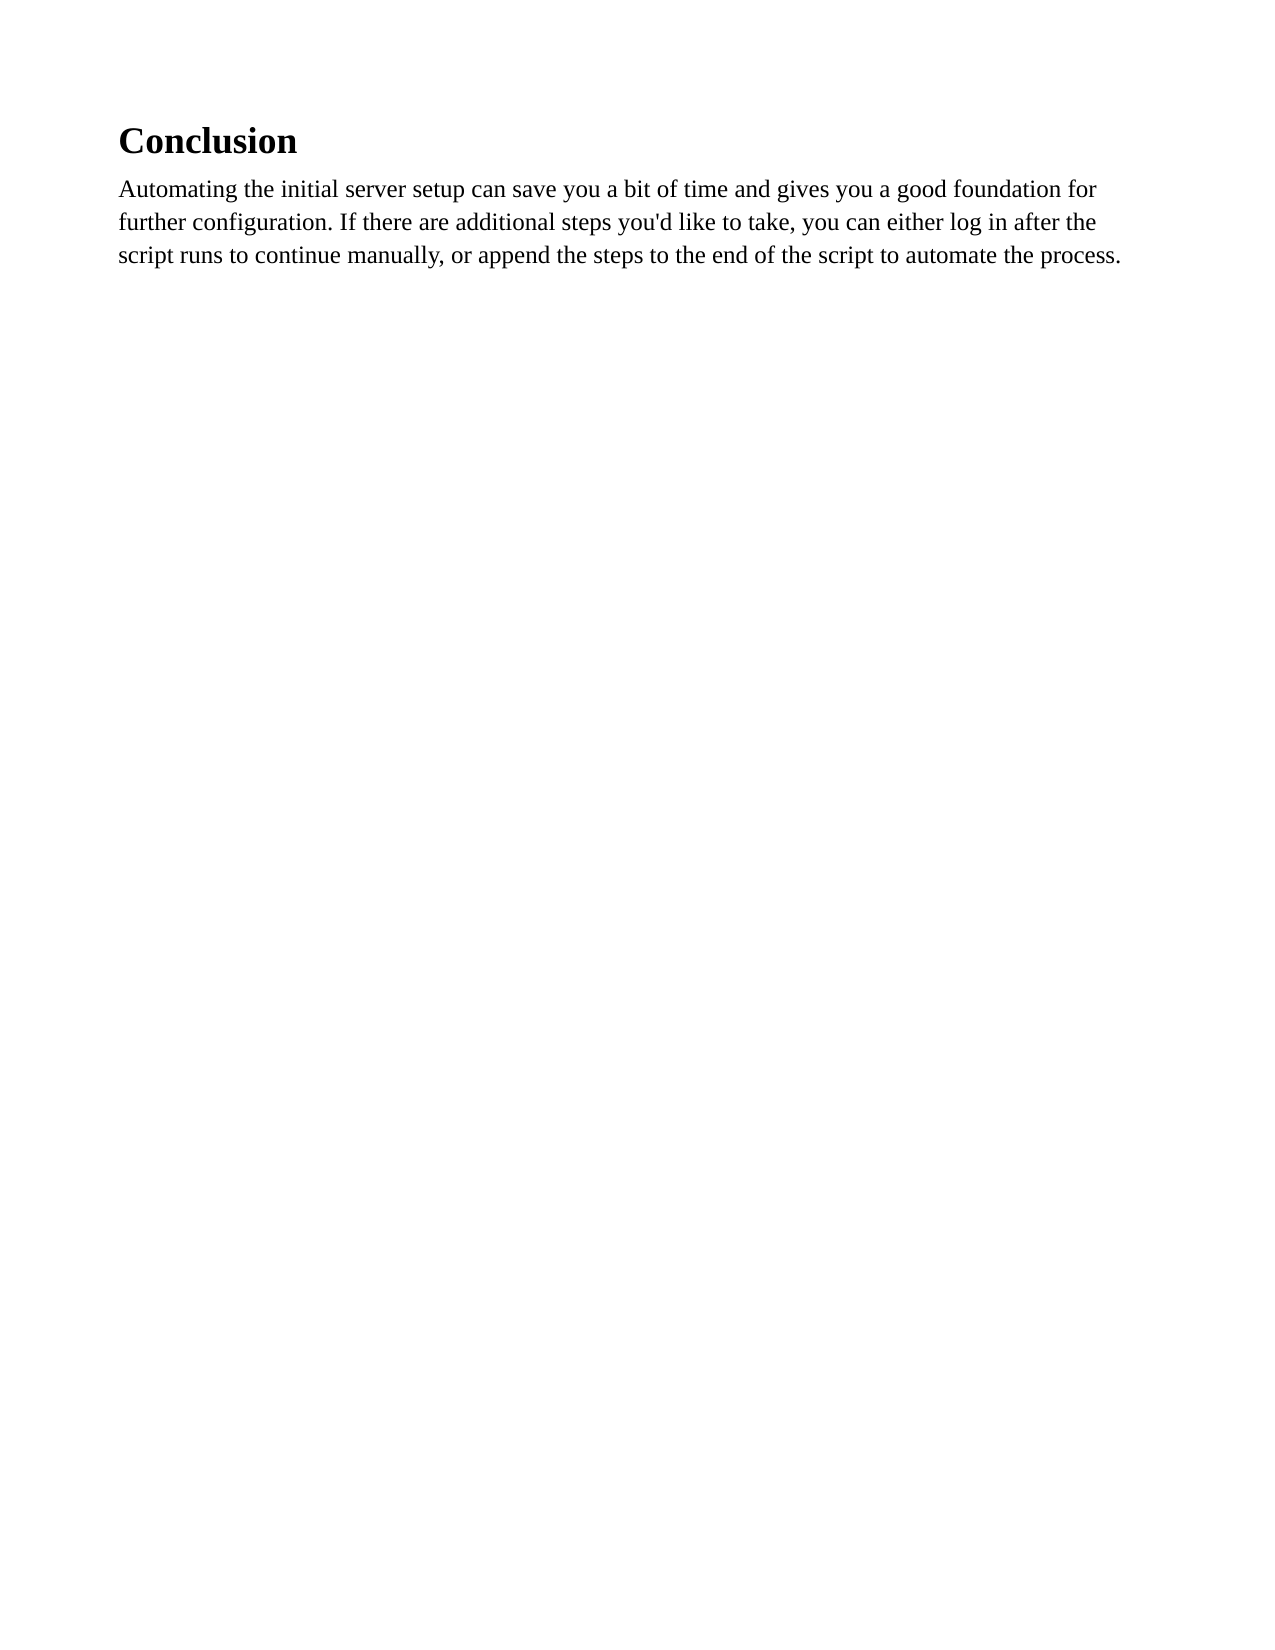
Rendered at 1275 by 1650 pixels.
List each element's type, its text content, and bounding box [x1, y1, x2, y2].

text Automating the initial server setup can save you a bit of time and gives you a good foundation for further configuration. If there are additional steps you'd like to take, you can either log in after the script runs to continue manually, or append the steps to the end of the script to automate the process. [118, 174, 1157, 268]
subtitle Conclusion [118, 118, 1157, 161]
